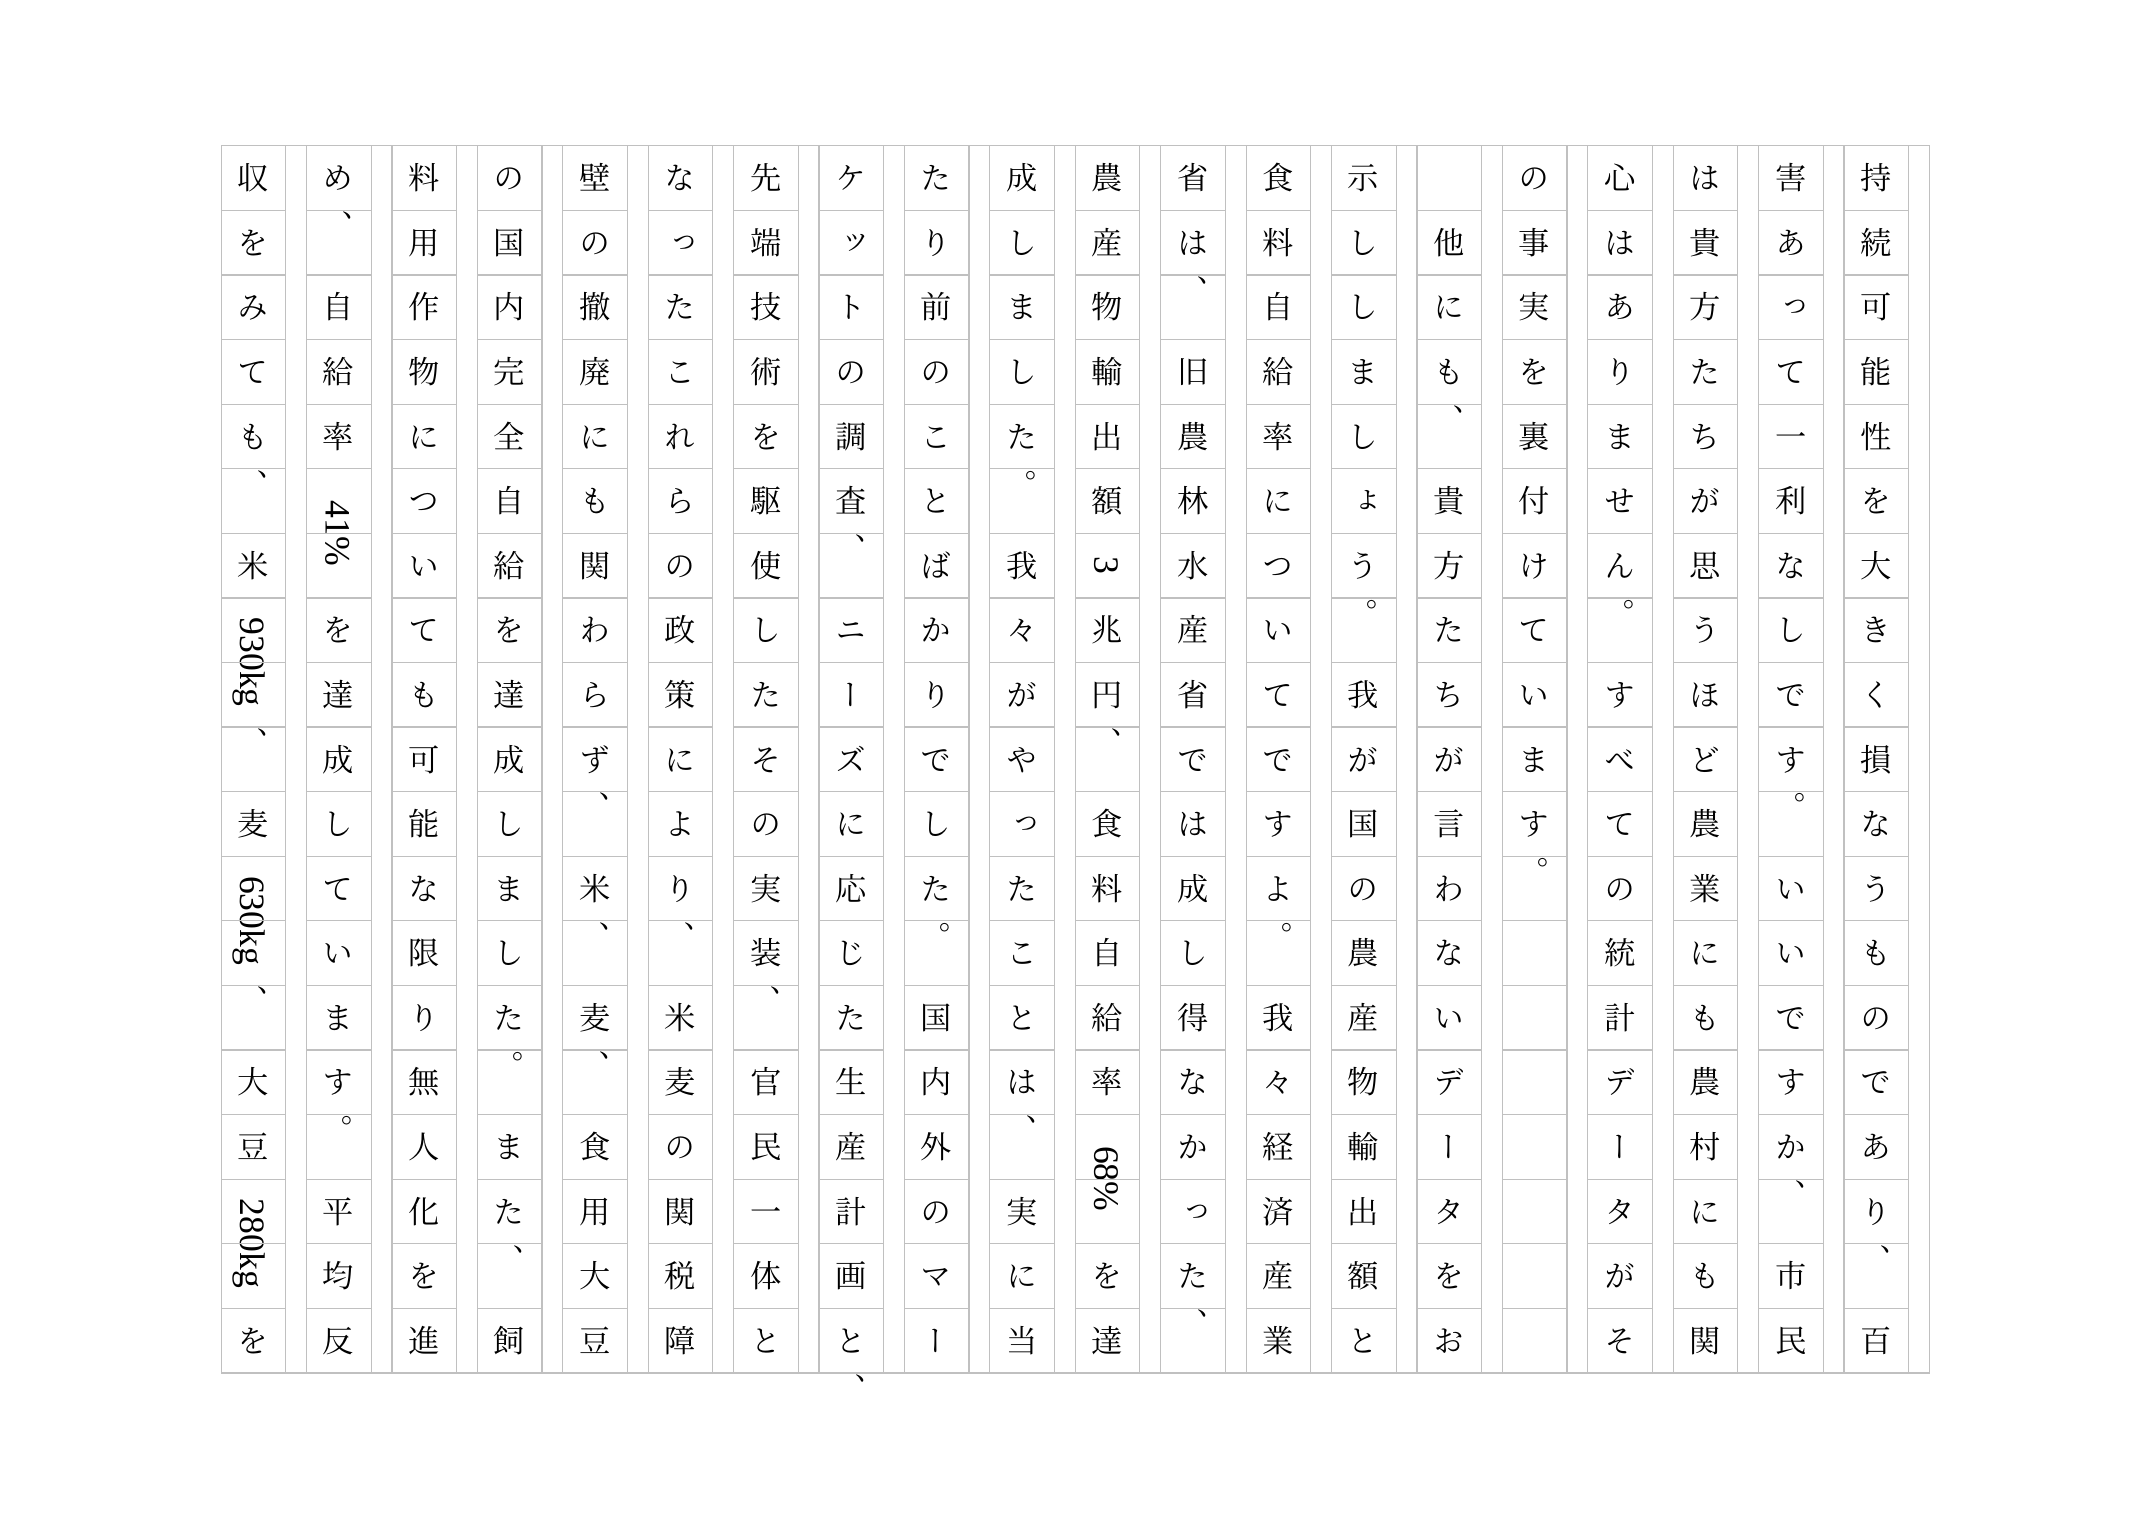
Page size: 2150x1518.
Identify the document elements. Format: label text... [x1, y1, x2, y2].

text また、公共インフラをメガファームが買収したんじゃない。放棄された公共インフラを、メガファームが私財を投じて有効活用してくださっているのです。感謝すべきことを、何を偉そうに言ってるんですか。また、私有地の中に部外者が入ってくるのを拒むことの何が問題なのですか。昔、北海道では都市の市民が圃場に上がり込んで病気を持ち込んだり設備を破壊する等の問題を起こしました。これらは、農業生産の持続可能性を大きく損なうものであり、百害あって一利なしです。いいですか、市民は貴方たちが思うほど農業にも農村にも関心はありません。すべての統計データがその事実を裏付けています。 [1738, 146, 1758, 1372]
text また、公共インフラをメガファームが買収したんじゃない。放棄された公共インフラを、メガファームが私財を投じて有効活用してくださっているのです。感謝すべきことを、何を偉そうに言ってるんですか。また、私有地の中に部外者が入ってくるのを拒むことの何が問題なのですか。昔、北海道では都市の市民が圃場に上がり込んで病気を持ち込んだり設備を破壊する等の問題を起こしました。これらは、農業生産の持続可能性を大きく損なうものであり、百害あって一利なしです。いいですか、市民は貴方たちが思うほど農業にも農村にも関心はありません。すべての統計データがその事実を裏付けています。 [1653, 146, 1673, 1372]
text 他にも、貴方たちが言わないデータをお示ししましょう。我が国の農産物輸出額と食料自給率についてですよ。我々経済産業省は、旧農林水産省では成し得なかった、農産物輸出額3兆円、食料自給率68%を達成しました。我々がやったことは、実に当たり前のことばかりでした。国内外のマーケットの調査、ニーズに応じた生産計画と、先端技術を駆使したその実装、官民一体となったこれらの政策により、米麦の関税障壁の撤廃にも関わらず、米、麦、食用大豆の国内完全自給を達成しました。また、飼料用作物についても可能な限り無人化を進め、自給率41%を達成しています。平均反収をみても、米930kg、麦630kg、大豆280kgを達成しています。農業は産業であり、農学や農政は科学です。農業を成長産業にした我々と、民間の事業者の皆様に、貴方たちはもう少し敬意を払っていただきたい。」 [628, 146, 648, 1372]
text また、公共インフラをメガファームが買収したんじゃない。放棄された公共インフラを、メガファームが私財を投じて有効活用してくださっているのです。感謝すべきことを、何を偉そうに言ってるんですか。また、私有地の中に部外者が入ってくるのを拒むことの何が問題なのですか。昔、北海道では都市の市民が圃場に上がり込んで病気を持ち込んだり設備を破壊する等の問題を起こしました。これらは、農業生産の持続可能性を大きく損なうものであり、百害あって一利なしです。いいですか、市民は貴方たちが思うほど農業にも農村にも関心はありません。すべての統計データがその事実を裏付けています。 [1568, 146, 1587, 1372]
text 他にも、貴方たちが言わないデータをお示ししましょう。我が国の農産物輸出額と食料自給率についてですよ。我々経済産業省は、旧農林水産省では成し得なかった、農産物輸出額3兆円、食料自給率68%を達成しました。我々がやったことは、実に当たり前のことばかりでした。国内外のマーケットの調査、ニーズに応じた生産計画と、先端技術を駆使したその実装、官民一体となったこれらの政策により、米麦の関税障壁の撤廃にも関わらず、米、麦、食用大豆の国内完全自給を達成しました。また、飼料用作物についても可能な限り無人化を進め、自給率41%を達成しています。平均反収をみても、米930kg、麦630kg、大豆280kgを達成しています。農業は産業であり、農学や農政は科学です。農業を成長産業にした我々と、民間の事業者の皆様に、貴方たちはもう少し敬意を払っていただきたい。」 [286, 146, 306, 1372]
text 他にも、貴方たちが言わないデータをお示ししましょう。我が国の農産物輸出額と食料自給率についてですよ。我々経済産業省は、旧農林水産省では成し得なかった、農産物輸出額3兆円、食料自給率68%を達成しました。我々がやったことは、実に当たり前のことばかりでした。国内外のマーケットの調査、ニーズに応じた生産計画と、先端技術を駆使したその実装、官民一体となったこれらの政策により、米麦の関税障壁の撤廃にも関わらず、米、麦、食用大豆の国内完全自給を達成しました。また、飼料用作物についても可能な限り無人化を進め、自給率41%を達成しています。平均反収をみても、米930kg、麦630kg、大豆280kgを達成しています。農業は産業であり、農学や農政は科学です。農業を成長産業にした我々と、民間の事業者の皆様に、貴方たちはもう少し敬意を払っていただきたい。」 [1397, 146, 1416, 1372]
text また、公共インフラをメガファームが買収したんじゃない。放棄された公共インフラを、メガファームが私財を投じて有効活用してくださっているのです。感謝すべきことを、何を偉そうに言ってるんですか。また、私有地の中に部外者が入ってくるのを拒むことの何が問題なのですか。昔、北海道では都市の市民が圃場に上がり込んで病気を持ち込んだり設備を破壊する等の問題を起こしました。これらは、農業生産の持続可能性を大きく損なうものであり、百害あって一利なしです。いいですか、市民は貴方たちが思うほど農業にも農村にも関心はありません。すべての統計データがその事実を裏付けています。 [1824, 146, 1843, 1372]
text また、公共インフラをメガファームが買収したんじゃない。放棄された公共インフラを、メガファームが私財を投じて有効活用してくださっているのです。感謝すべきことを、何を偉そうに言ってるんですか。また、私有地の中に部外者が入ってくるのを拒むことの何が問題なのですか。昔、北海道では都市の市民が圃場に上がり込んで病気を持ち込んだり設備を破壊する等の問題を起こしました。これらは、農業生産の持続可能性を大きく損なうものであり、百害あって一利なしです。いいですか、市民は貴方たちが思うほど農業にも農村にも関心はありません。すべての統計データがその事実を裏付けています。 [1909, 146, 1929, 1372]
text 他にも、貴方たちが言わないデータをお示ししましょう。我が国の農産物輸出額と食料自給率についてですよ。我々経済産業省は、旧農林水産省では成し得なかった、農産物輸出額3兆円、食料自給率68%を達成しました。我々がやったことは、実に当たり前のことばかりでした。国内外のマーケットの調査、ニーズに応じた生産計画と、先端技術を駆使したその実装、官民一体となったこれらの政策により、米麦の関税障壁の撤廃にも関わらず、米、麦、食用大豆の国内完全自給を達成しました。また、飼料用作物についても可能な限り無人化を進め、自給率41%を達成しています。平均反収をみても、米930kg、麦630kg、大豆280kgを達成しています。農業は産業であり、農学や農政は科学です。農業を成長産業にした我々と、民間の事業者の皆様に、貴方たちはもう少し敬意を払っていただきたい。」 [543, 146, 562, 1372]
text 他にも、貴方たちが言わないデータをお示ししましょう。我が国の農産物輸出額と食料自給率についてですよ。我々経済産業省は、旧農林水産省では成し得なかった、農産物輸出額3兆円、食料自給率68%を達成しました。我々がやったことは、実に当たり前のことばかりでした。国内外のマーケットの調査、ニーズに応じた生産計画と、先端技術を駆使したその実装、官民一体となったこれらの政策により、米麦の関税障壁の撤廃にも関わらず、米、麦、食用大豆の国内完全自給を達成しました。また、飼料用作物についても可能な限り無人化を進め、自給率41%を達成しています。平均反収をみても、米930kg、麦630kg、大豆280kgを達成しています。農業は産業であり、農学や農政は科学です。農業を成長産業にした我々と、民間の事業者の皆様に、貴方たちはもう少し敬意を払っていただきたい。」 [457, 146, 477, 1372]
text 他にも、貴方たちが言わないデータをお示ししましょう。我が国の農産物輸出額と食料自給率についてですよ。我々経済産業省は、旧農林水産省では成し得なかった、農産物輸出額3兆円、食料自給率68%を達成しました。我々がやったことは、実に当たり前のことばかりでした。国内外のマーケットの調査、ニーズに応じた生産計画と、先端技術を駆使したその実装、官民一体となったこれらの政策により、米麦の関税障壁の撤廃にも関わらず、米、麦、食用大豆の国内完全自給を達成しました。また、飼料用作物についても可能な限り無人化を進め、自給率41%を達成しています。平均反収をみても、米930kg、麦630kg、大豆280kgを達成しています。農業は産業であり、農学や農政は科学です。農業を成長産業にした我々と、民間の事業者の皆様に、貴方たちはもう少し敬意を払っていただきたい。」 [1311, 146, 1331, 1372]
text 他にも、貴方たちが言わないデータをお示ししましょう。我が国の農産物輸出額と食料自給率についてですよ。我々経済産業省は、旧農林水産省では成し得なかった、農産物輸出額3兆円、食料自給率68%を達成しました。我々がやったことは、実に当たり前のことばかりでした。国内外のマーケットの調査、ニーズに応じた生産計画と、先端技術を駆使したその実装、官民一体となったこれらの政策により、米麦の関税障壁の撤廃にも関わらず、米、麦、食用大豆の国内完全自給を達成しました。また、飼料用作物についても可能な限り無人化を進め、自給率41%を達成しています。平均反収をみても、米930kg、麦630kg、大豆280kgを達成しています。農業は産業であり、農学や農政は科学です。農業を成長産業にした我々と、民間の事業者の皆様に、貴方たちはもう少し敬意を払っていただきたい。」 [1226, 146, 1246, 1372]
text 他にも、貴方たちが言わないデータをお示ししましょう。我が国の農産物輸出額と食料自給率についてですよ。我々経済産業省は、旧農林水産省では成し得なかった、農産物輸出額3兆円、食料自給率68%を達成しました。我々がやったことは、実に当たり前のことばかりでした。国内外のマーケットの調査、ニーズに応じた生産計画と、先端技術を駆使したその実装、官民一体となったこれらの政策により、米麦の関税障壁の撤廃にも関わらず、米、麦、食用大豆の国内完全自給を達成しました。また、飼料用作物についても可能な限り無人化を進め、自給率41%を達成しています。平均反収をみても、米930kg、麦630kg、大豆280kgを達成しています。農業は産業であり、農学や農政は科学です。農業を成長産業にした我々と、民間の事業者の皆様に、貴方たちはもう少し敬意を払っていただきたい。」 [884, 146, 904, 1372]
text 他にも、貴方たちが言わないデータをお示ししましょう。我が国の農産物輸出額と食料自給率についてですよ。我々経済産業省は、旧農林水産省では成し得なかった、農産物輸出額3兆円、食料自給率68%を達成しました。我々がやったことは、実に当たり前のことばかりでした。国内外のマーケットの調査、ニーズに応じた生産計画と、先端技術を駆使したその実装、官民一体となったこれらの政策により、米麦の関税障壁の撤廃にも関わらず、米、麦、食用大豆の国内完全自給を達成しました。また、飼料用作物についても可能な限り無人化を進め、自給率41%を達成しています。平均反収をみても、米930kg、麦630kg、大豆280kgを達成しています。農業は産業であり、農学や農政は科学です。農業を成長産業にした我々と、民間の事業者の皆様に、貴方たちはもう少し敬意を払っていただきたい。」 [970, 146, 989, 1372]
text 他にも、貴方たちが言わないデータをお示ししましょう。我が国の農産物輸出額と食料自給率についてですよ。我々経済産業省は、旧農林水産省では成し得なかった、農産物輸出額3兆円、食料自給率68%を達成しました。我々がやったことは、実に当たり前のことばかりでした。国内外のマーケットの調査、ニーズに応じた生産計画と、先端技術を駆使したその実装、官民一体となったこれらの政策により、米麦の関税障壁の撤廃にも関わらず、米、麦、食用大豆の国内完全自給を達成しました。また、飼料用作物についても可能な限り無人化を進め、自給率41%を達成しています。平均反収をみても、米930kg、麦630kg、大豆280kgを達成しています。農業は産業であり、農学や農政は科学です。農業を成長産業にした我々と、民間の事業者の皆様に、貴方たちはもう少し敬意を払っていただきたい。」 [1055, 146, 1075, 1372]
text 他にも、貴方たちが言わないデータをお示ししましょう。我が国の農産物輸出額と食料自給率についてですよ。我々経済産業省は、旧農林水産省では成し得なかった、農産物輸出額3兆円、食料自給率68%を達成しました。我々がやったことは、実に当たり前のことばかりでした。国内外のマーケットの調査、ニーズに応じた生産計画と、先端技術を駆使したその実装、官民一体となったこれらの政策により、米麦の関税障壁の撤廃にも関わらず、米、麦、食用大豆の国内完全自給を達成しました。また、飼料用作物についても可能な限り無人化を進め、自給率41%を達成しています。平均反収をみても、米930kg、麦630kg、大豆280kgを達成しています。農業は産業であり、農学や農政は科学です。農業を成長産業にした我々と、民間の事業者の皆様に、貴方たちはもう少し敬意を払っていただきたい。」 [1482, 146, 1502, 1372]
text 他にも、貴方たちが言わないデータをお示ししましょう。我が国の農産物輸出額と食料自給率についてですよ。我々経済産業省は、旧農林水産省では成し得なかった、農産物輸出額3兆円、食料自給率68%を達成しました。我々がやったことは、実に当たり前のことばかりでした。国内外のマーケットの調査、ニーズに応じた生産計画と、先端技術を駆使したその実装、官民一体となったこれらの政策により、米麦の関税障壁の撤廃にも関わらず、米、麦、食用大豆の国内完全自給を達成しました。また、飼料用作物についても可能な限り無人化を進め、自給率41%を達成しています。平均反収をみても、米930kg、麦630kg、大豆280kgを達成しています。農業は産業であり、農学や農政は科学です。農業を成長産業にした我々と、民間の事業者の皆様に、貴方たちはもう少し敬意を払っていただきたい。」 [713, 146, 733, 1372]
text 他にも、貴方たちが言わないデータをお示ししましょう。我が国の農産物輸出額と食料自給率についてですよ。我々経済産業省は、旧農林水産省では成し得なかった、農産物輸出額3兆円、食料自給率68%を達成しました。我々がやったことは、実に当たり前のことばかりでした。国内外のマーケットの調査、ニーズに応じた生産計画と、先端技術を駆使したその実装、官民一体となったこれらの政策により、米麦の関税障壁の撤廃にも関わらず、米、麦、食用大豆の国内完全自給を達成しました。また、飼料用作物についても可能な限り無人化を進め、自給率41%を達成しています。平均反収をみても、米930kg、麦630kg、大豆280kgを達成しています。農業は産業であり、農学や農政は科学です。農業を成長産業にした我々と、民間の事業者の皆様に、貴方たちはもう少し敬意を払っていただきたい。」 [372, 146, 391, 1372]
text 他にも、貴方たちが言わないデータをお示ししましょう。我が国の農産物輸出額と食料自給率についてですよ。我々経済産業省は、旧農林水産省では成し得なかった、農産物輸出額3兆円、食料自給率68%を達成しました。我々がやったことは、実に当たり前のことばかりでした。国内外のマーケットの調査、ニーズに応じた生産計画と、先端技術を駆使したその実装、官民一体となったこれらの政策により、米麦の関税障壁の撤廃にも関わらず、米、麦、食用大豆の国内完全自給を達成しました。また、飼料用作物についても可能な限り無人化を進め、自給率41%を達成しています。平均反収をみても、米930kg、麦630kg、大豆280kgを達成しています。農業は産業であり、農学や農政は科学です。農業を成長産業にした我々と、民間の事業者の皆様に、貴方たちはもう少し敬意を払っていただきたい。」 [1140, 146, 1160, 1372]
text 他にも、貴方たちが言わないデータをお示ししましょう。我が国の農産物輸出額と食料自給率についてですよ。我々経済産業省は、旧農林水産省では成し得なかった、農産物輸出額3兆円、食料自給率68%を達成しました。我々がやったことは、実に当たり前のことばかりでした。国内外のマーケットの調査、ニーズに応じた生産計画と、先端技術を駆使したその実装、官民一体となったこれらの政策により、米麦の関税障壁の撤廃にも関わらず、米、麦、食用大豆の国内完全自給を達成しました。また、飼料用作物についても可能な限り無人化を進め、自給率41%を達成しています。平均反収をみても、米930kg、麦630kg、大豆280kgを達成しています。農業は産業であり、農学や農政は科学です。農業を成長産業にした我々と、民間の事業者の皆様に、貴方たちはもう少し敬意を払っていただきたい。」 [799, 146, 818, 1372]
